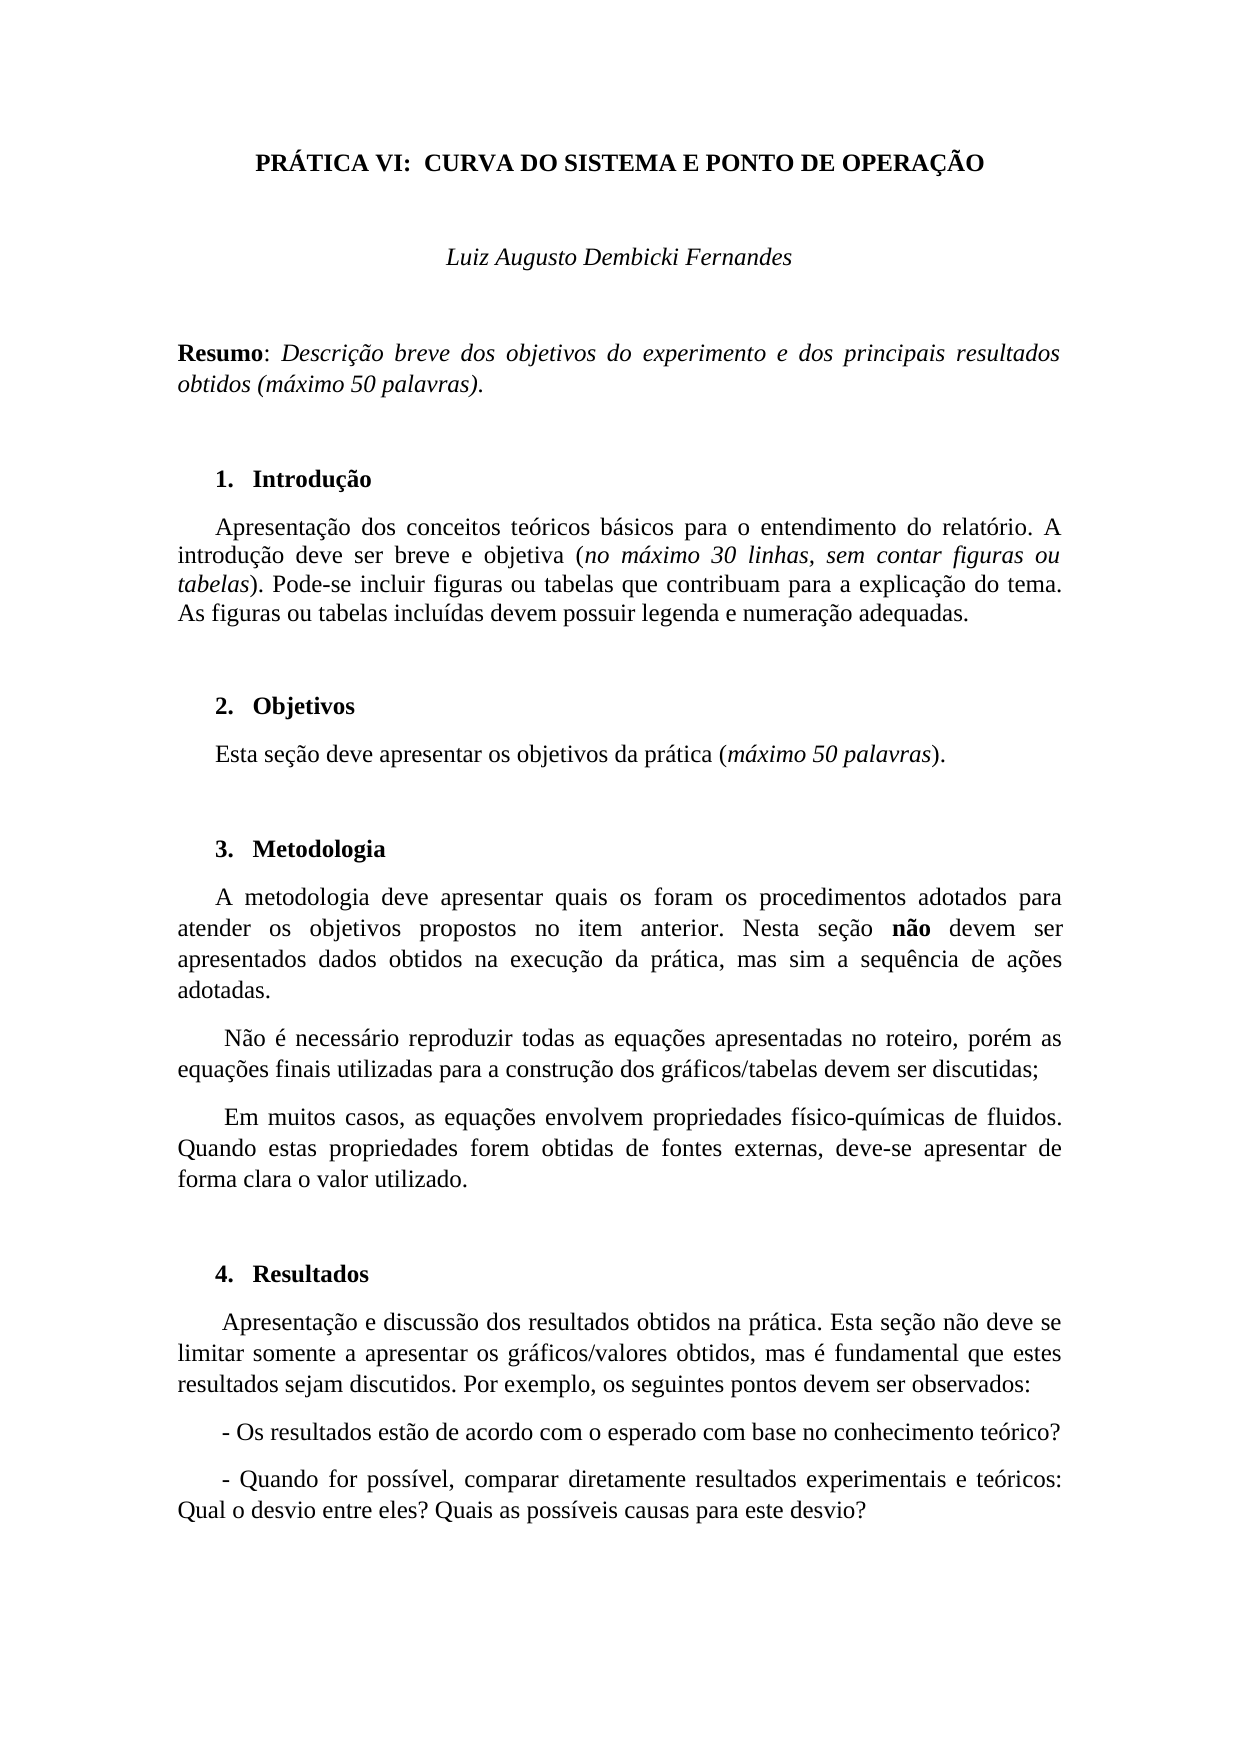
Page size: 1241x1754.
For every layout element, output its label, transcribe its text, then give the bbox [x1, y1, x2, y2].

list Metodologia [215, 834, 1063, 863]
text Em muitos casos, as equações envolvem propriedades físico-químicas de fluidos. Quando estas propriedades forem obtidas de fontes externas, deve-se apresentar de forma clara o valor utilizado. [177, 1102, 1063, 1192]
text Não é necessário reproduzir todas as equações apresentadas no roteiro, porém as equações finais utilizadas para a construção dos gráficos/tabelas devem ser discutidas; [177, 1023, 1063, 1083]
text Esta seção deve apresentar os objetivos da prática (máximo 50 palavras). [177, 739, 1063, 768]
text A metodologia deve apresentar quais os foram os procedimentos adotados para atender os objetivos propostos no item anterior. Nesta seção não devem ser apresentados dados obtidos na execução da prática, mas sim a sequência de ações adotadas. [177, 882, 1063, 1004]
list Objetivos [215, 691, 1063, 720]
text - Quando for possível, comparar diretamente resultados experimentais e teóricos: Qual o desvio entre eles? Quais as possíveis causas para este desvio? [177, 1464, 1063, 1524]
list Introdução [215, 464, 1063, 493]
text PRÁTICA VI: CURVA DO SISTEMA E PONTO DE OPERAÇÃO [177, 148, 1063, 176]
text Apresentação dos conceitos teóricos básicos para o entendimento do relatório. A introdução deve ser breve e objetiva (no máximo 30 linhas, sem contar figuras ou tabelas). Pode-se incluir figuras ou tabelas que contribuam para a explicação do tema. As figuras ou tabelas incluídas devem possuir legenda e numeração adequadas. [177, 512, 1063, 627]
text Luiz Augusto Dembicki Fernandes [177, 242, 1063, 271]
text Apresentação e discussão dos resultados obtidos na prática. Esta seção não deve se limitar somente a apresentar os gráficos/valores obtidos, mas é fundamental que estes resultados sejam discutidos. Por exemplo, os seguintes pontos devem ser observados: [177, 1307, 1063, 1398]
text Resumo: Descrição breve dos objetivos do experimento e dos principais resultados obtidos (máximo 50 palavras). [177, 338, 1063, 397]
list Resultados [215, 1259, 1063, 1288]
text - Os resultados estão de acordo com o esperado com base no conhecimento teórico? [177, 1417, 1063, 1445]
